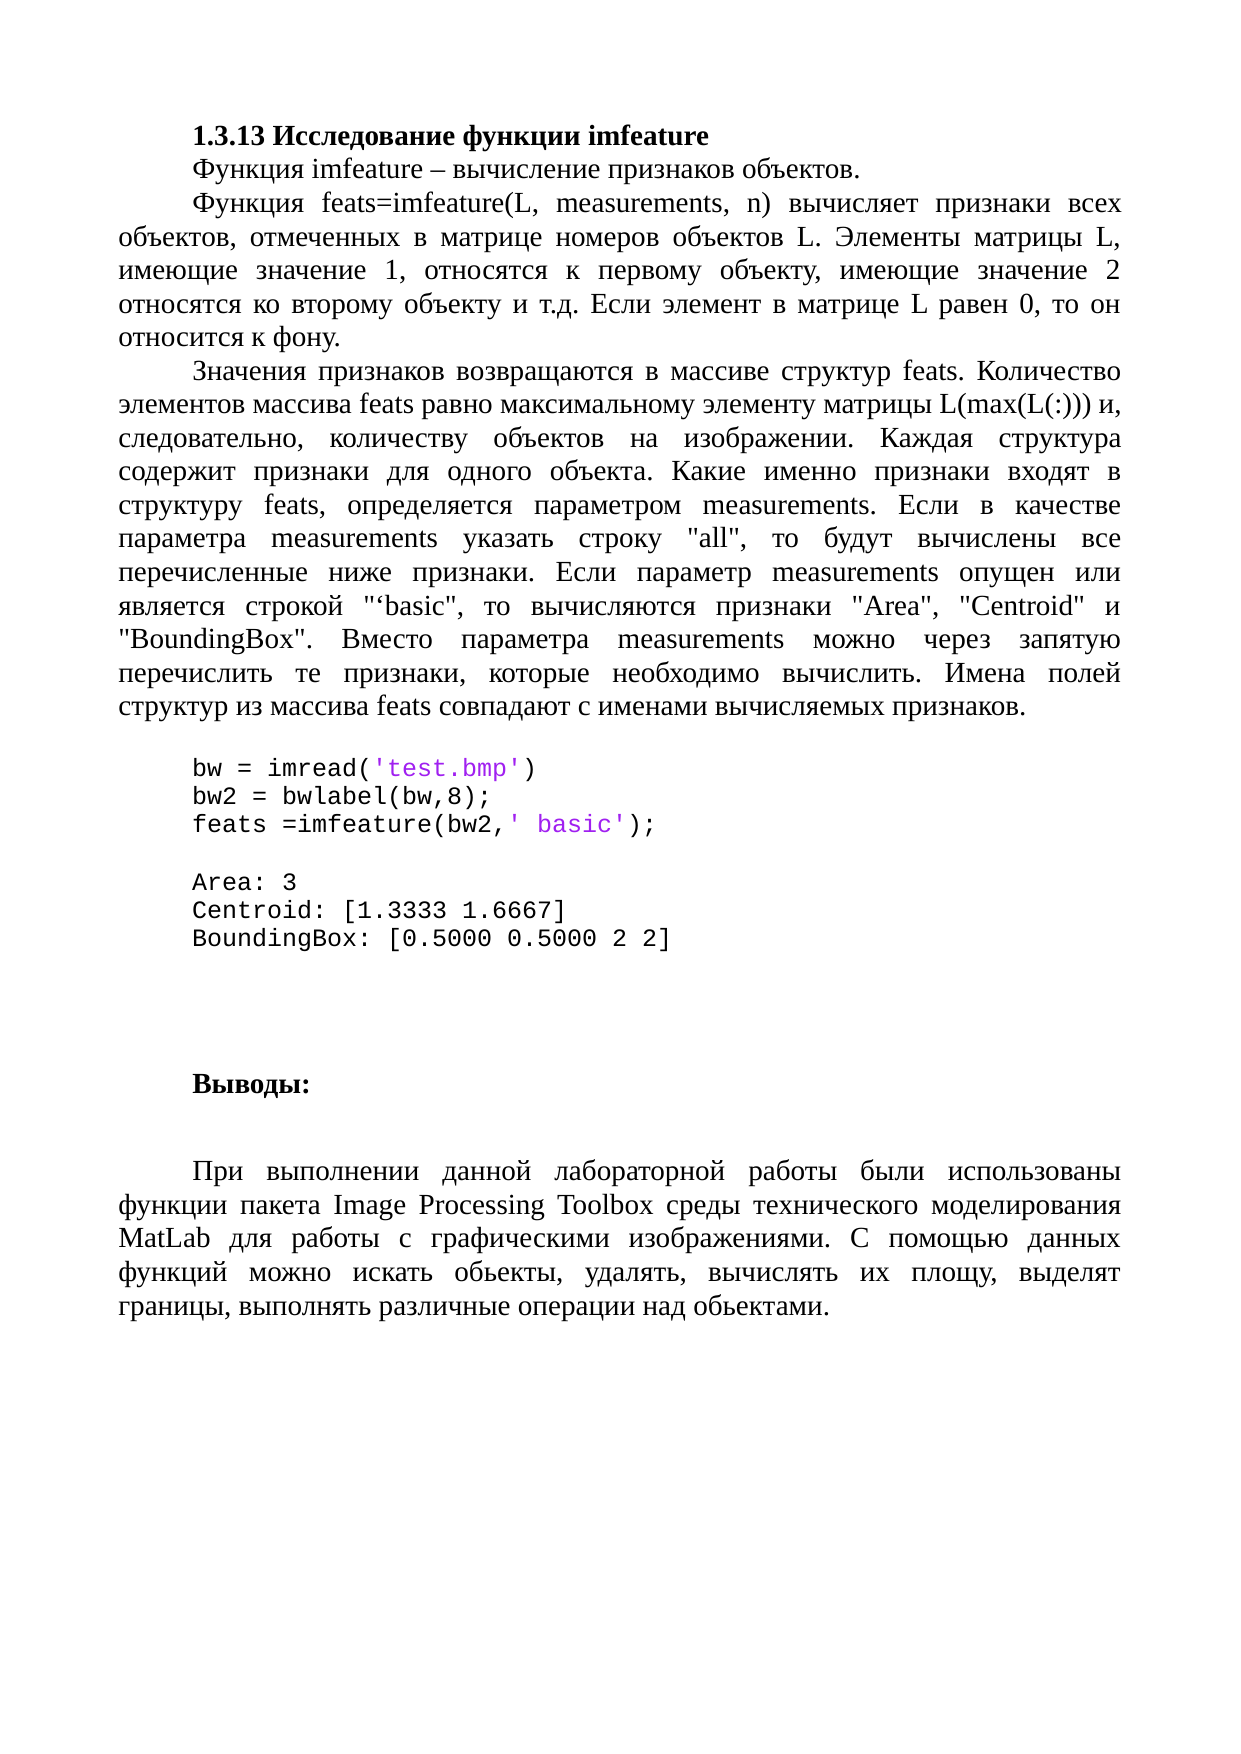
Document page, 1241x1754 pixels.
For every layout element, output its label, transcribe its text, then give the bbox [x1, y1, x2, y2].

text 1.3.13 Исследование функции imfeature [118, 118, 1122, 152]
text При выполнении данной лабораторной работы были использованы функции пакета Image Processing Toolbox среды технического моделирования MatLab для работы с графическими изображениями. С помощью данных функций можно искать обьекты, удалять, вычислять их площу, выделят границы, выполнять различные операции над обьектами. [118, 1153, 1122, 1321]
text Area: 3 [192, 869, 1122, 897]
text Centroid: [1.3333 1.6667] [192, 897, 1122, 926]
text Значения признаков возвращаются в массиве структур feats. Количество элементов массива feats равно максимальному элементу матрицы L(mах(L(:))) и, следовательно, количеству объектов на изображении. Каждая структура содержит признаки для одного объекта. Какие именно признаки входят в структуру feats, определяется параметром measurements. Если в качестве параметра measurements указать строку "all", то будут вычислены все перечисленные ниже признаки. Если параметр measurements опущен или является строкой "‘basic", то вычисляются признаки "Area", "Centroid" и "BoundingBox". Вместо параметра measurements можно через запятую перечислить те признаки, которые необходимо вычислить. Имена полей структур из массива feats совпадают с именами вычисляемых признаков. [118, 353, 1122, 722]
text bw2 = bwlabel(bw,8); [192, 784, 1122, 812]
text bw = imread('test.bmp') [192, 755, 1122, 784]
text BoundingBox: [0.5000 0.5000 2 2] [192, 926, 1122, 954]
text Выводы: [118, 1066, 1122, 1099]
text feats =imfeature(bw2,' basic'); [118, 812, 1122, 840]
text Функция feats=imfeature(L, measurements, n) вычисляет признаки всех объектов, отмеченных в матрице номеров объектов L. Элементы матрицы L, имеющие значение 1, относятся к первому объекту, имеющие значение 2 относятся ко второму объекту и т.д. Если элемент в матрице L равен 0, то он относится к фону. [118, 185, 1122, 353]
text Функция imfeature – вычисление признаков объектов. [118, 152, 1122, 185]
